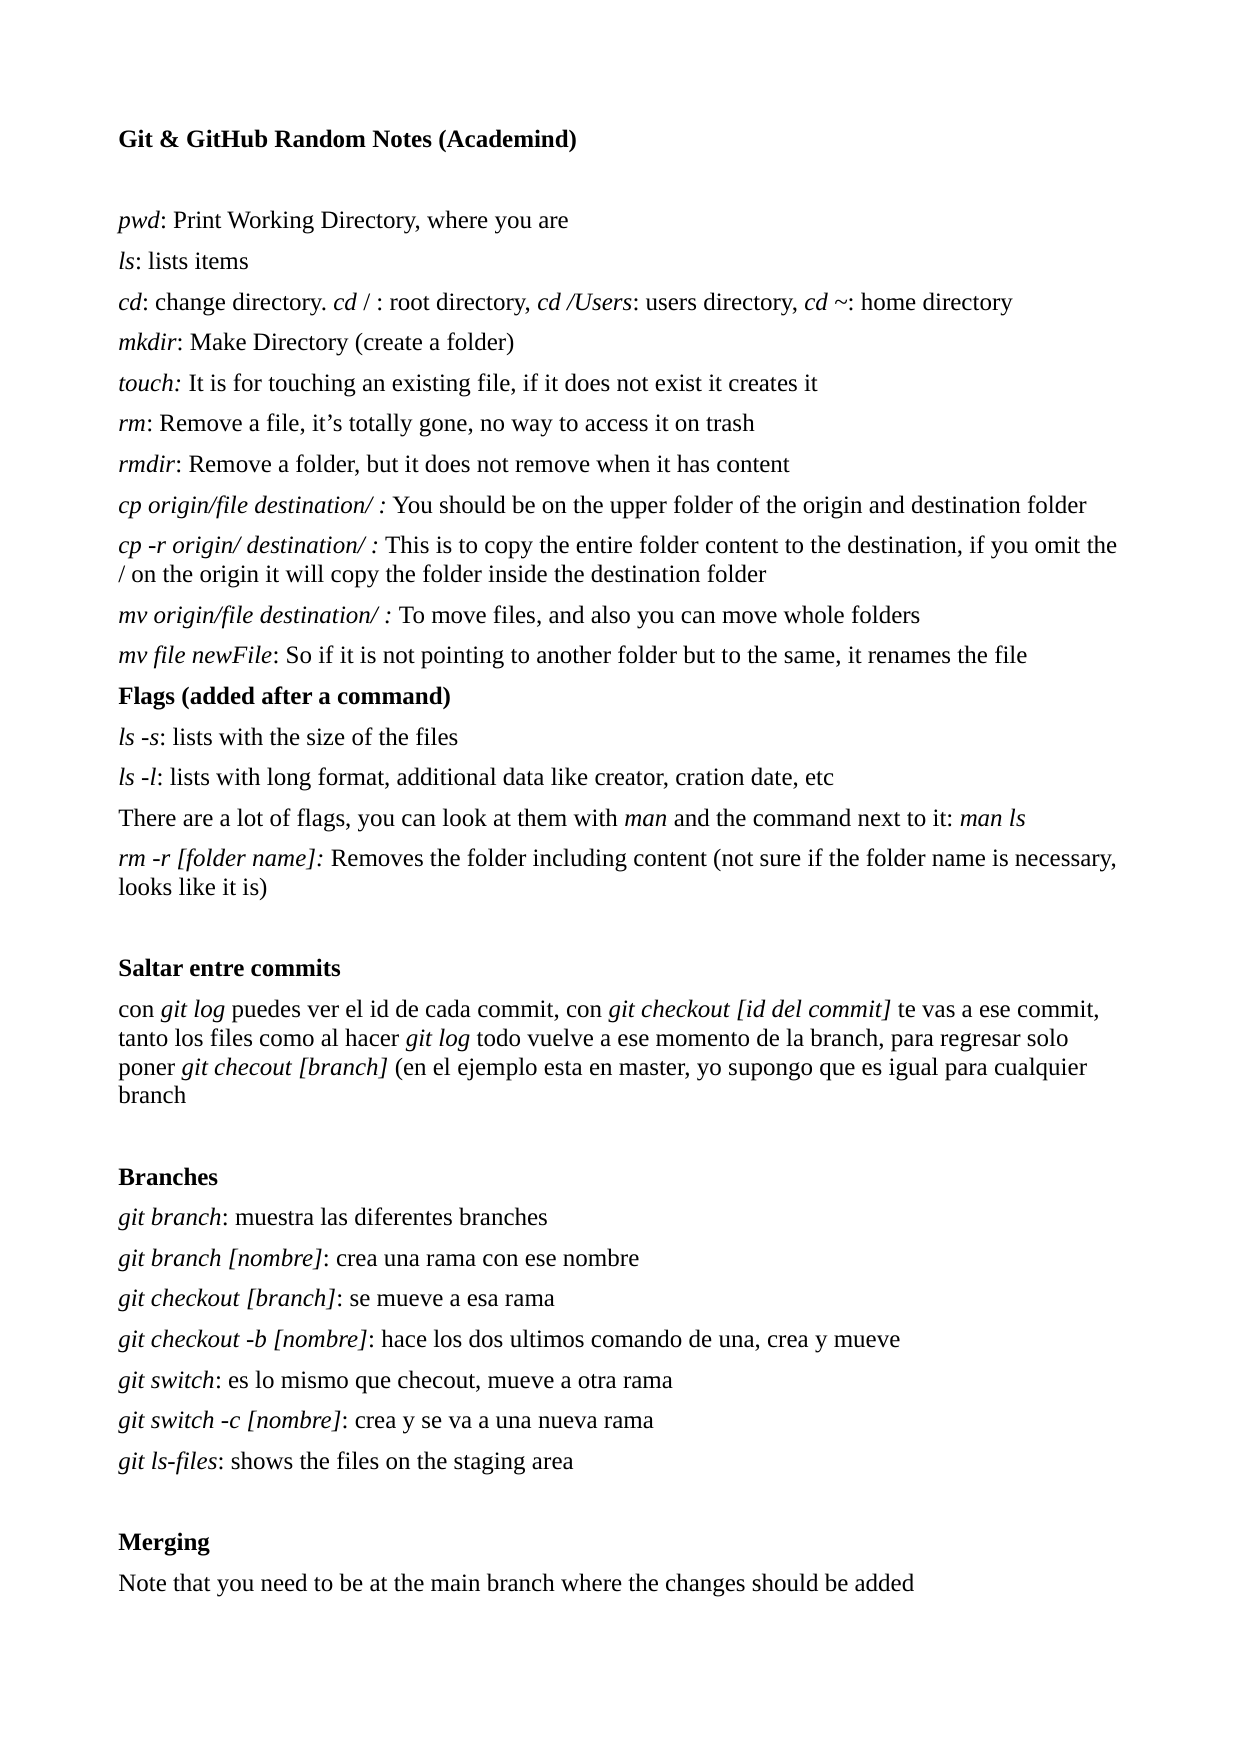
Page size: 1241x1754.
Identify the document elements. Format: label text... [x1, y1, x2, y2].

text Git & GitHub Random Notes (Academind) [118, 124, 1122, 153]
text Branches [118, 1162, 1122, 1190]
text git branch: muestra las diferentes branches [118, 1202, 1122, 1231]
text git checkout [branch]: se mueve a esa rama [118, 1283, 1122, 1312]
text cp -r origin/ destination/ : This is to copy the entire folder content to the destination, if you omit the / on the origin it will copy the folder inside the destination folder [118, 530, 1122, 588]
text Note that you need to be at the main branch where the changes should be added [118, 1568, 1122, 1597]
text git checkout -b [nombre]: hace los dos ultimos comando de una, crea y mueve [118, 1324, 1122, 1353]
text mv file newFile: So if it is not pointing to another folder but to the same, it renames the file [118, 640, 1122, 669]
text touch: It is for touching an existing file, if it does not exist it creates it [118, 368, 1122, 397]
text mkdir: Make Directory (create a folder) [118, 327, 1122, 356]
text git ls-files: shows the files on the staging area [118, 1446, 1122, 1475]
text rmdir: Remove a folder, but it does not remove when it has content [118, 449, 1122, 478]
text cd: change directory. cd / : root directory, cd /Users: users directory, cd ~: home directory [118, 287, 1122, 315]
text con git log puedes ver el id de cada commit, con git checkout [id del commit] te vas a ese commit, tanto los files como al hacer git log todo vuelve a ese momento de la branch, para regresar solo poner git checout [branch] (en el ejemplo esta en master, yo supongo que es igual para cualquier branch [118, 994, 1122, 1109]
text cp origin/file destination/ : You should be on the upper folder of the origin and destination folder [118, 490, 1122, 518]
text pwd: Print Working Directory, where you are [118, 205, 1122, 234]
text Flags (added after a command) [118, 681, 1122, 710]
text git switch -c [nombre]: crea y se va a una nueva rama [118, 1405, 1122, 1434]
text ls -s: lists with the size of the files [118, 722, 1122, 750]
text There are a lot of flags, you can look at them with man and the command next to it: man ls [118, 803, 1122, 832]
text Saltar entre commits [118, 953, 1122, 982]
text mv origin/file destination/ : To move files, and also you can move whole folders [118, 600, 1122, 628]
text ls: lists items [118, 246, 1122, 275]
text rm: Remove a file, it’s totally gone, no way to access it on trash [118, 408, 1122, 437]
text rm -r [folder name]: Removes the folder including content (not sure if the folder name is necessary, looks like it is) [118, 843, 1122, 901]
text git branch [nombre]: crea una rama con ese nombre [118, 1243, 1122, 1272]
text Merging [118, 1527, 1122, 1556]
text git switch: es lo mismo que checout, mueve a otra rama [118, 1365, 1122, 1393]
text ls -l: lists with long format, additional data like creator, cration date, etc [118, 762, 1122, 791]
